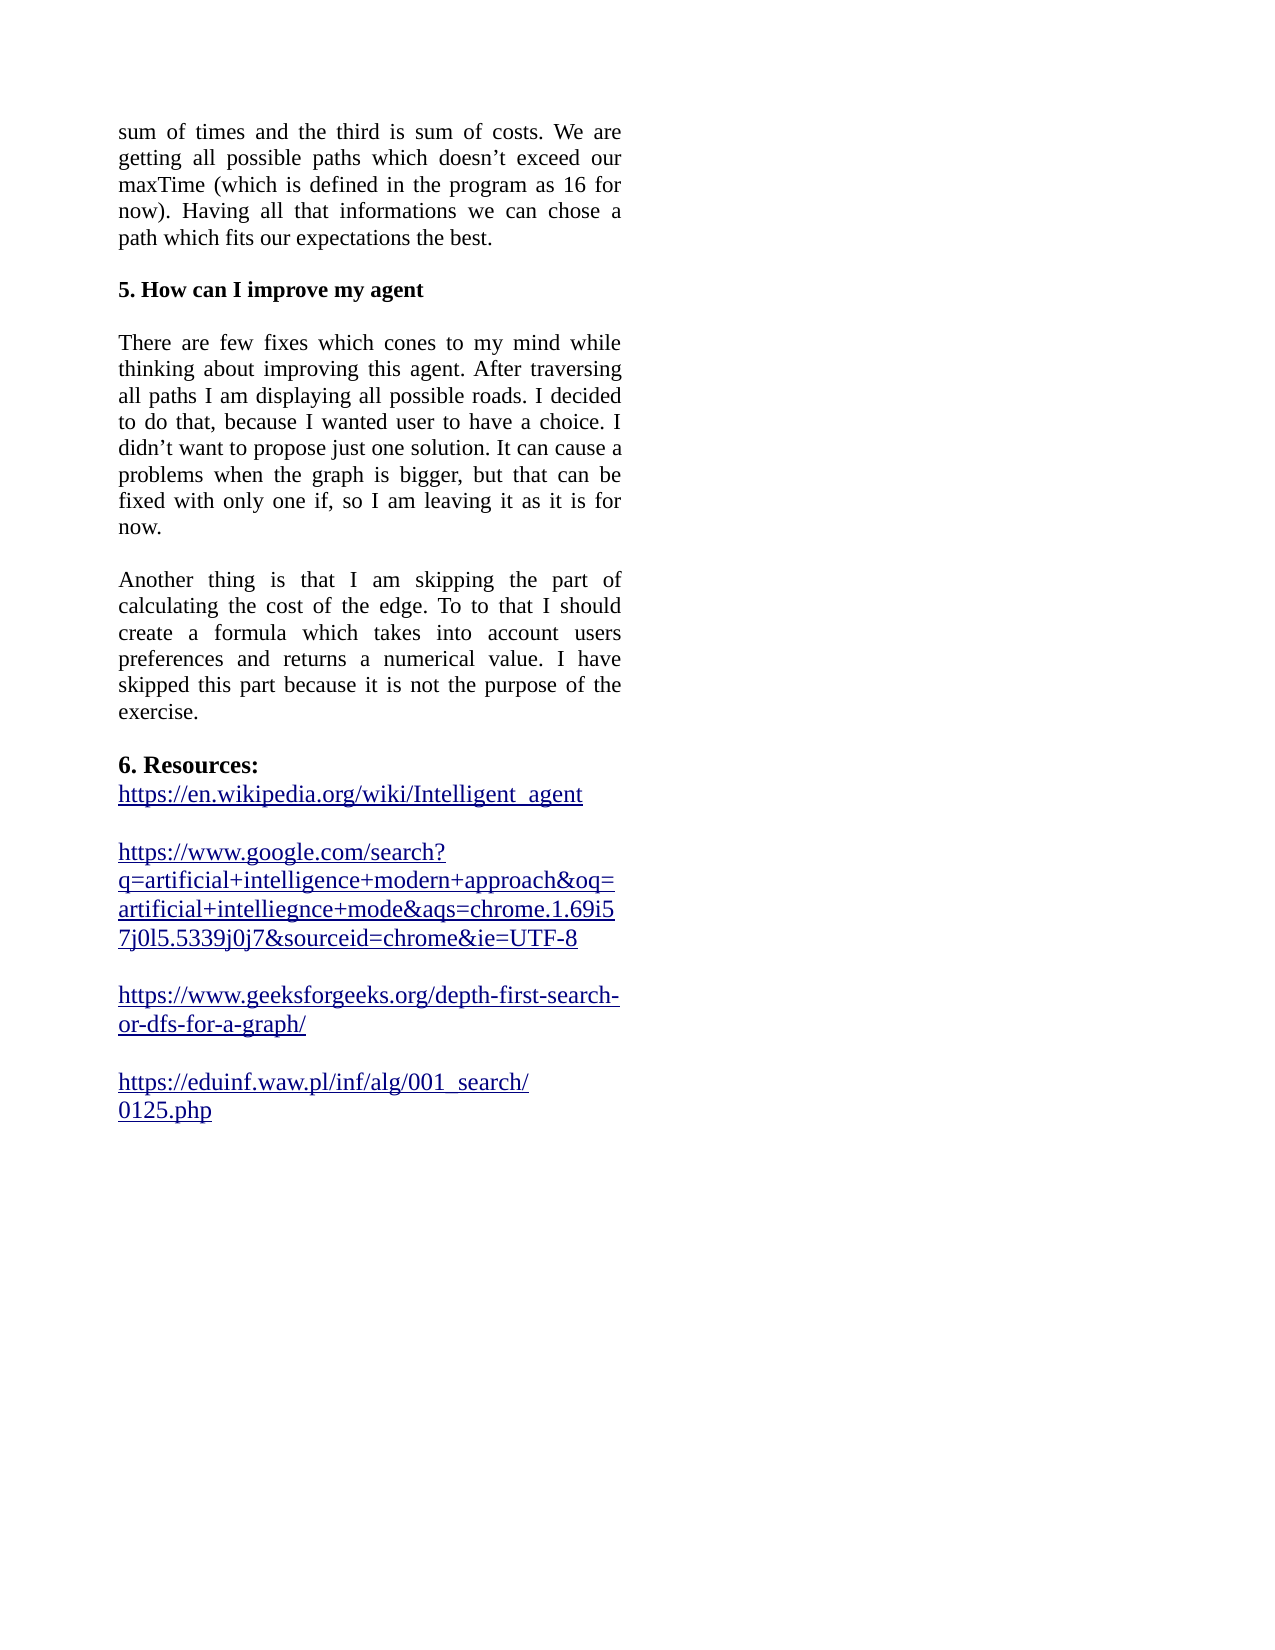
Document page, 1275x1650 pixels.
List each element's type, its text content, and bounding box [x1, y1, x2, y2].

text Another thing is that I am skipping the part of calculating the cost of the edge. To to that I should create a formula which takes into account users preferences and returns a numerical value. I have skipped this part because it is not the purpose of the exercise. [118, 566, 622, 724]
text 6. Resources: [118, 751, 622, 779]
text 5. How can I improve my agent [118, 276, 622, 303]
text https://eduinf.waw.pl/inf/alg/001_search/0125.php [118, 1067, 622, 1124]
text https://www.geeksforgeeks.org/depth-first-search-or-dfs-for-a-graph/ [118, 981, 622, 1038]
text https://en.wikipedia.org/wiki/Intelligent_agent [118, 779, 622, 808]
text There are few fixes which cones to my mind while thinking about improving this agent. After traversing all paths I am displaying all possible roads. I decided to do that, because I wanted user to have a choice. I didn’t want to propose just one solution. It can cause a problems when the graph is bigger, but that can be fixed with only one if, so I am leaving it as it is for now. [118, 329, 622, 540]
text sum of times and the third is sum of costs. We are getting all possible paths which doesn’t exceed our maxTime (which is defined in the program as 16 for now). Having all that informations we can chose a path which fits our expectations the best. [118, 118, 622, 250]
text https://www.google.com/search?q=artificial+intelligence+modern+approach&oq=artificial+intelliegnce+mode&aqs=chrome.1.69i57j0l5.5339j0j7&sourceid=chrome&ie=UTF-8 [118, 837, 622, 952]
